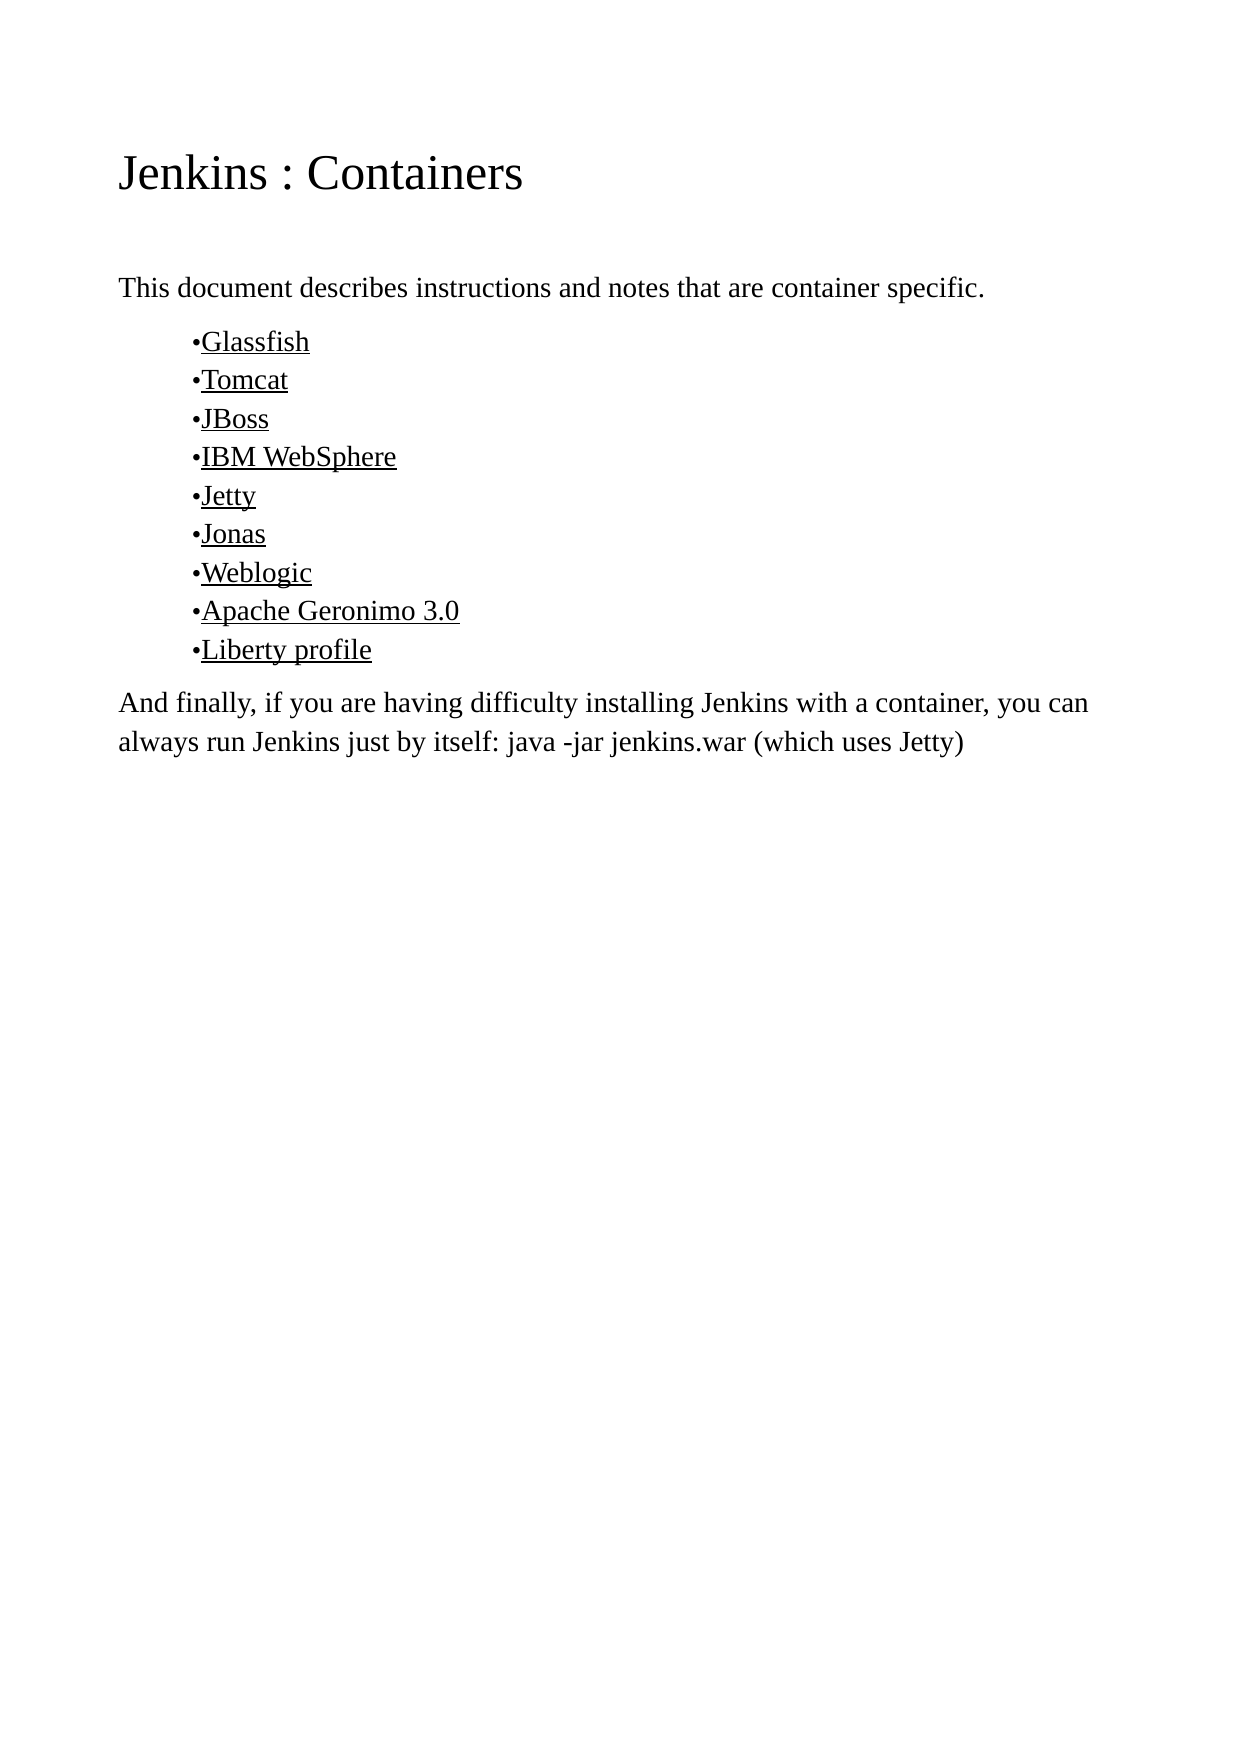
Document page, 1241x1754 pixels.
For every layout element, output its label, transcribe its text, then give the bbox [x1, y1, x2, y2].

list Glassfish [118, 324, 1122, 357]
subtitle Jenkins : Containers [118, 143, 1122, 201]
list IBM WebSphere [118, 439, 1122, 473]
list Jetty [118, 478, 1122, 511]
list Tomcat [118, 362, 1122, 396]
list Jonas [118, 516, 1122, 550]
list Apache Geronimo 3.0 [118, 593, 1122, 627]
text This document describes instructions and notes that are container specific. [118, 271, 1122, 304]
list Liberty profile [118, 632, 1122, 666]
list Weblogic [118, 555, 1122, 588]
list JBoss [118, 401, 1122, 434]
text And finally, if you are having difficulty installing Jenkins with a container, you can always run Jenkins just by itself: java -jar jenkins.war (which uses Jetty) [118, 685, 1122, 757]
